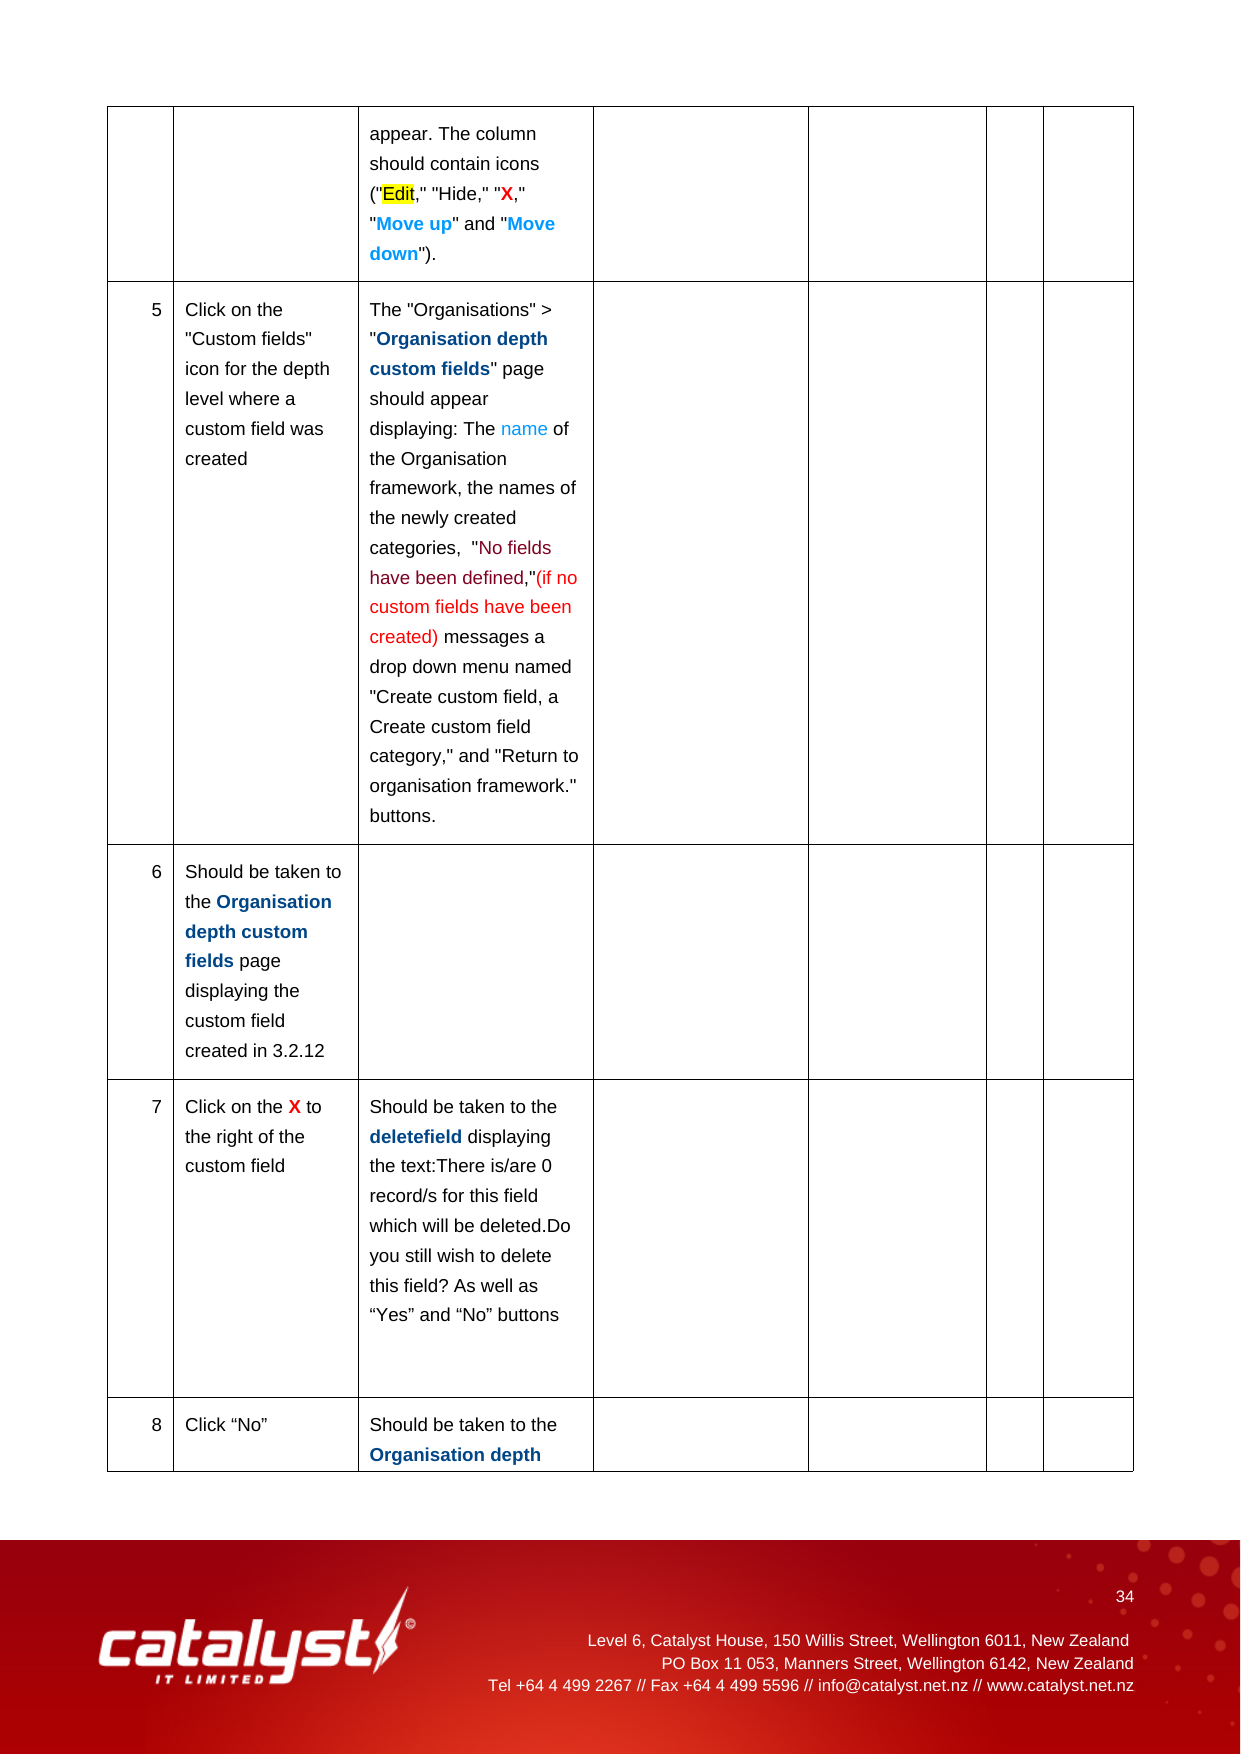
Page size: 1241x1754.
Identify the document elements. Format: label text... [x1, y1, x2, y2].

table_cell [987, 282, 1043, 844]
table_cell [809, 1080, 986, 1397]
table_cell [594, 1398, 808, 1471]
table_cell [174, 107, 358, 281]
table_cell [987, 845, 1043, 1079]
table_cell [594, 845, 808, 1079]
table_cell appear. The column should contain icons ("Edit," "Hide," "X," "Move up" and "Move down"). [359, 107, 593, 281]
table_cell Click “No” [174, 1398, 358, 1471]
table_cell Should be taken to the deletefield displaying the text:There is/are 0 record/s for this field which will be deleted.Do you still wish to delete this field? As well as “Yes” and “No” buttons [359, 1080, 593, 1397]
table_cell Should be taken to the Organisation depth [359, 1398, 593, 1471]
table_cell [359, 845, 593, 1079]
table_cell 5 [108, 282, 173, 844]
table_cell The "Organisations" > "Organisation depth custom fields" page should appear displaying: The name of the Organisation framework, the names of the newly created categories, "No fields have been defined,"(if no custom fields have been created) messages a drop down menu named "Create custom field, a Create custom field category," and "Return to organisation framework." buttons. [359, 282, 593, 844]
table_cell [1044, 282, 1133, 844]
table_cell [108, 107, 173, 281]
table_cell Should be taken to the Organisation depth custom fields page displaying the custom field created in 3.2.12 [174, 845, 358, 1079]
table_cell Click on the X to the right of the custom field [174, 1080, 358, 1397]
table_cell [1044, 1398, 1133, 1471]
table_cell [1044, 107, 1133, 281]
table_cell [594, 1080, 808, 1397]
table_cell [987, 1398, 1043, 1471]
table_cell [1044, 845, 1133, 1079]
table_cell [987, 107, 1043, 281]
table_cell [809, 845, 986, 1079]
table_cell [987, 1080, 1043, 1397]
table_cell [809, 107, 986, 281]
table_cell [594, 107, 808, 281]
table_cell [809, 282, 986, 844]
table_cell Click on the "Custom fields" icon for the depth level where a custom field was created [174, 282, 358, 844]
table_cell [809, 1398, 986, 1471]
picture [0, 1540, 1241, 1754]
table_cell [594, 282, 808, 844]
table_cell [1044, 1080, 1133, 1397]
table_cell 8 [108, 1398, 173, 1471]
table_cell 7 [108, 1080, 173, 1397]
table_cell 6 [108, 845, 173, 1079]
